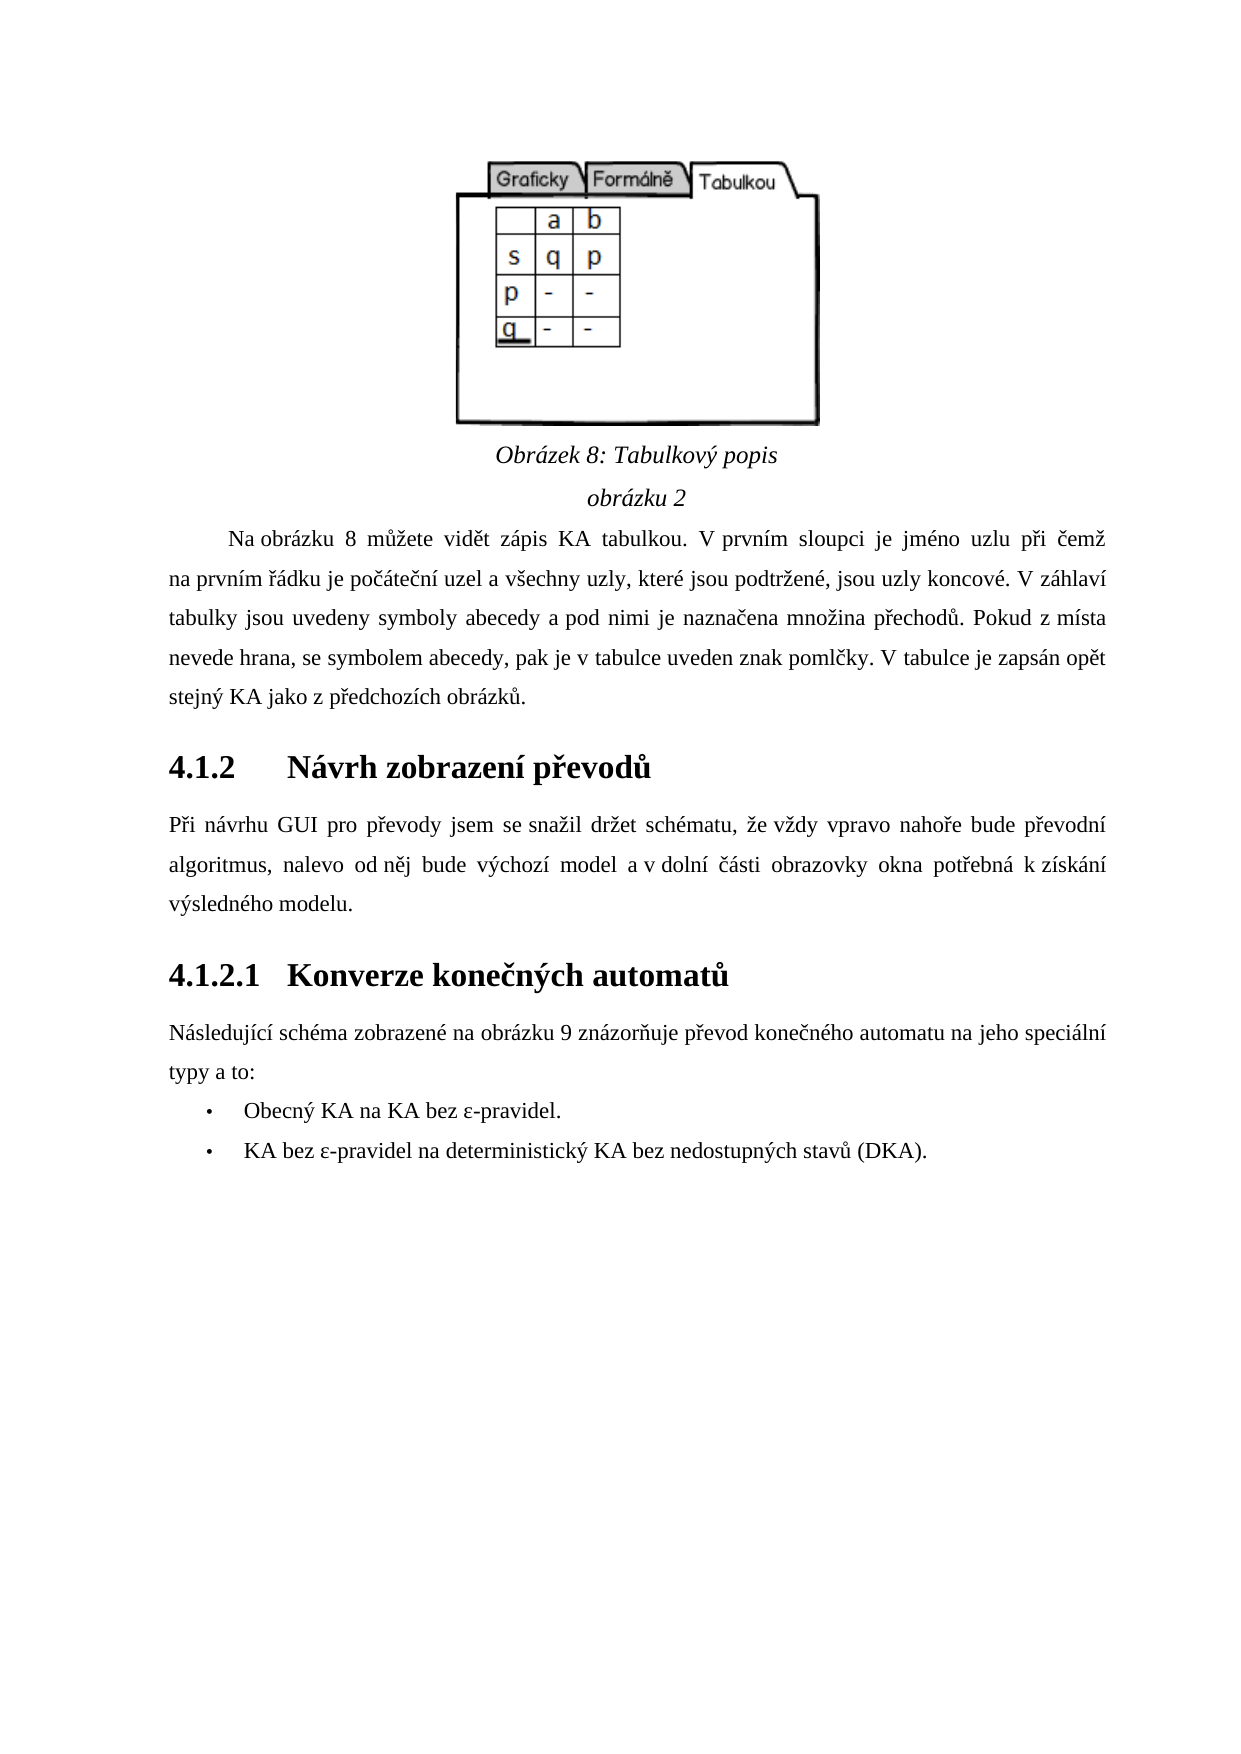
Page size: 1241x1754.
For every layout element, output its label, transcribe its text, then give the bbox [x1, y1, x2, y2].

text Následující schéma zobrazené na obrázku 9 znázorňuje převod konečného automatu na jeho speciální typy a to: [169, 1018, 1106, 1084]
text Obrázek 8: Tabulkový popis obrázku 2 [456, 426, 819, 512]
text Na obrázku 8 můžete vidět zápis KA tabulkou. V prvním sloupci je jméno uzlu při čemž na prvním řádku je počáteční uzel a všechny uzly, které jsou podtržené, jsou uzly koncové. V záhlaví tabulky jsou uvedeny symboly abecedy a pod nimi je naznačena množina přechodů. Pokud z místa nevede hrana, se symbolem abecedy, pak je v tabulce uveden znak pomlčky. V tabulce je zapsán opět stejný KA jako z předchozích obrázků. [169, 148, 1106, 709]
picture [455, 160, 820, 426]
list Obecný KA na KA bez ε-pravidel. [206, 1097, 1106, 1124]
text Při návrhu GUI pro převody jsem se snažil držet schématu, že vždy vpravo nahoře bude převodní algoritmus, nalevo od něj bude výchozí model a v dolní části obrazovky okna potřebná k získání výsledného modelu. [169, 811, 1106, 917]
subtitle Konverze konečných automatů [169, 955, 1106, 993]
list KA bez ε-pravidel na deterministický KA bez nedostupných stavů (DKA). [206, 1137, 1106, 1163]
subtitle Návrh zobrazení převodů [169, 748, 1106, 786]
